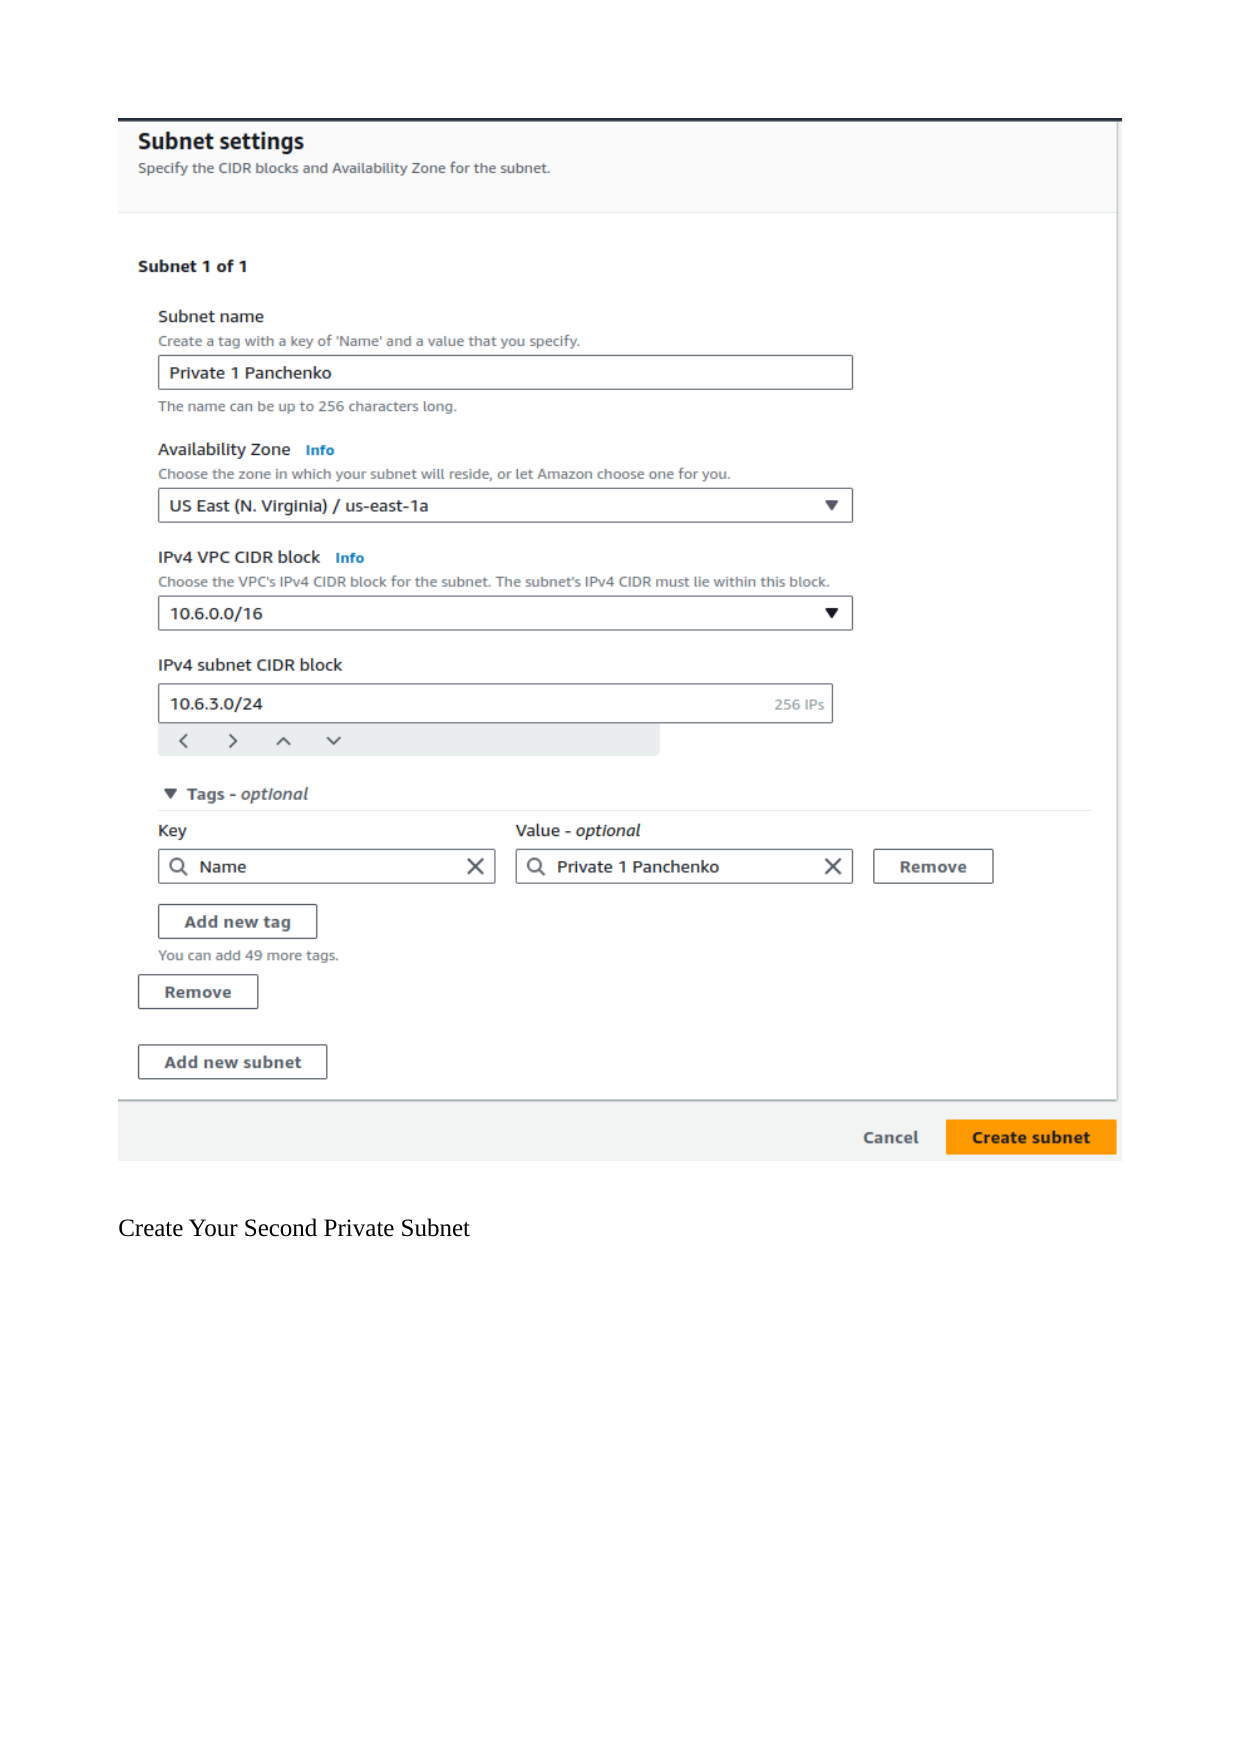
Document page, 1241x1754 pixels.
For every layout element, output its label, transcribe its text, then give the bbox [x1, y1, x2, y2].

text Create Your Second Private Subnet [118, 1213, 1122, 1242]
picture [118, 118, 1123, 1161]
